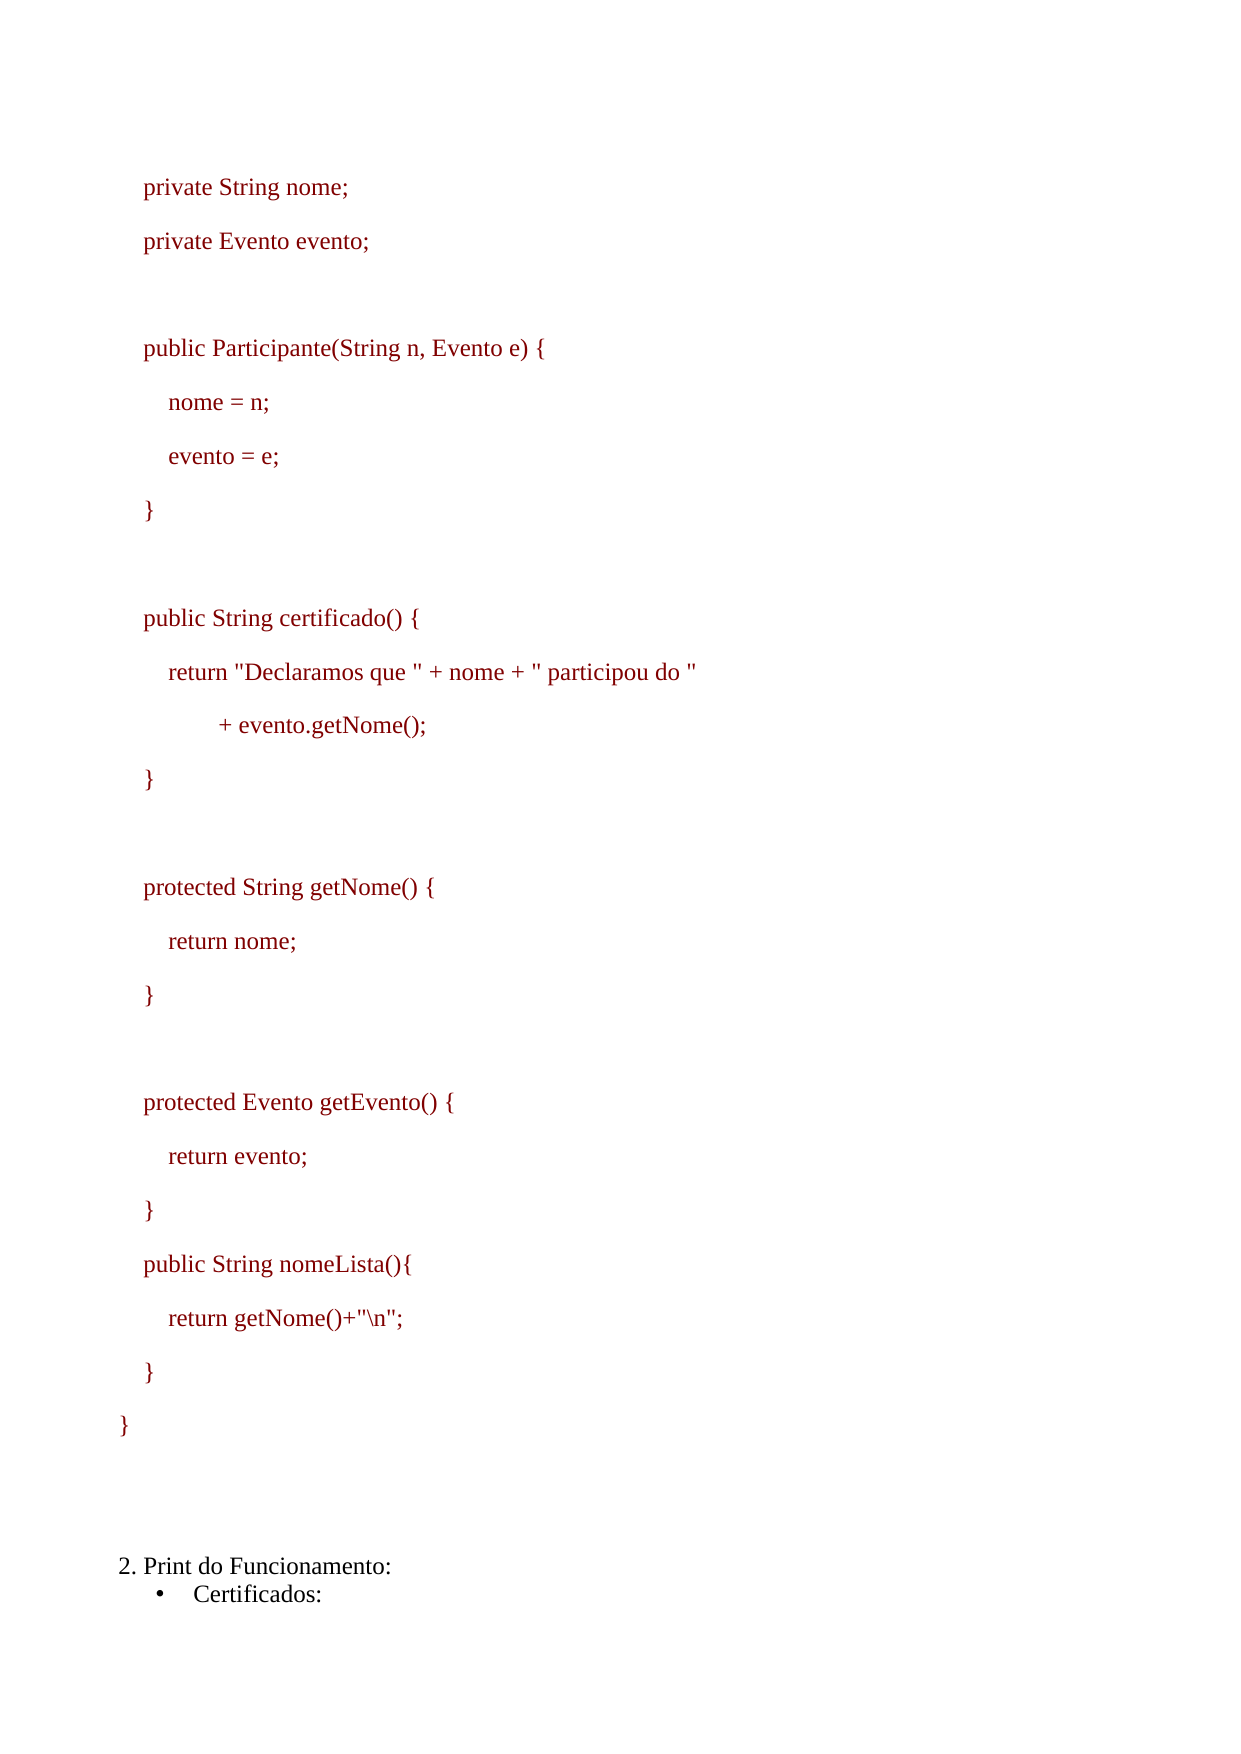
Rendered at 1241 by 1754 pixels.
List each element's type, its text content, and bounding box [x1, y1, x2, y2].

text protected Evento getEvento() { [118, 1087, 1122, 1116]
text return getNome()+"\n"; [118, 1303, 1122, 1332]
text protected String getNome() { [118, 872, 1122, 901]
text } [118, 764, 1122, 793]
text return "Declaramos que " + nome + " participou do " [118, 657, 1122, 685]
text } [118, 1195, 1122, 1224]
text public String certificado() { [118, 603, 1122, 632]
text private Evento evento; [118, 226, 1122, 254]
text return evento; [118, 1141, 1122, 1170]
text return nome; [118, 926, 1122, 955]
text nome = n; [118, 387, 1122, 416]
text public String nomeLista(){ [118, 1249, 1122, 1278]
text evento = e; [118, 441, 1122, 470]
text } [118, 495, 1122, 524]
text public Participante(String n, Evento e) { [118, 333, 1122, 362]
text } [118, 980, 1122, 1008]
text 2. Print do Funcionamento: [118, 1551, 1122, 1579]
text } [118, 1411, 1122, 1439]
text private String nome; [118, 172, 1122, 201]
list Certificados: [156, 1579, 1122, 1608]
text } [118, 1357, 1122, 1386]
text + evento.getNome(); [118, 711, 1122, 739]
